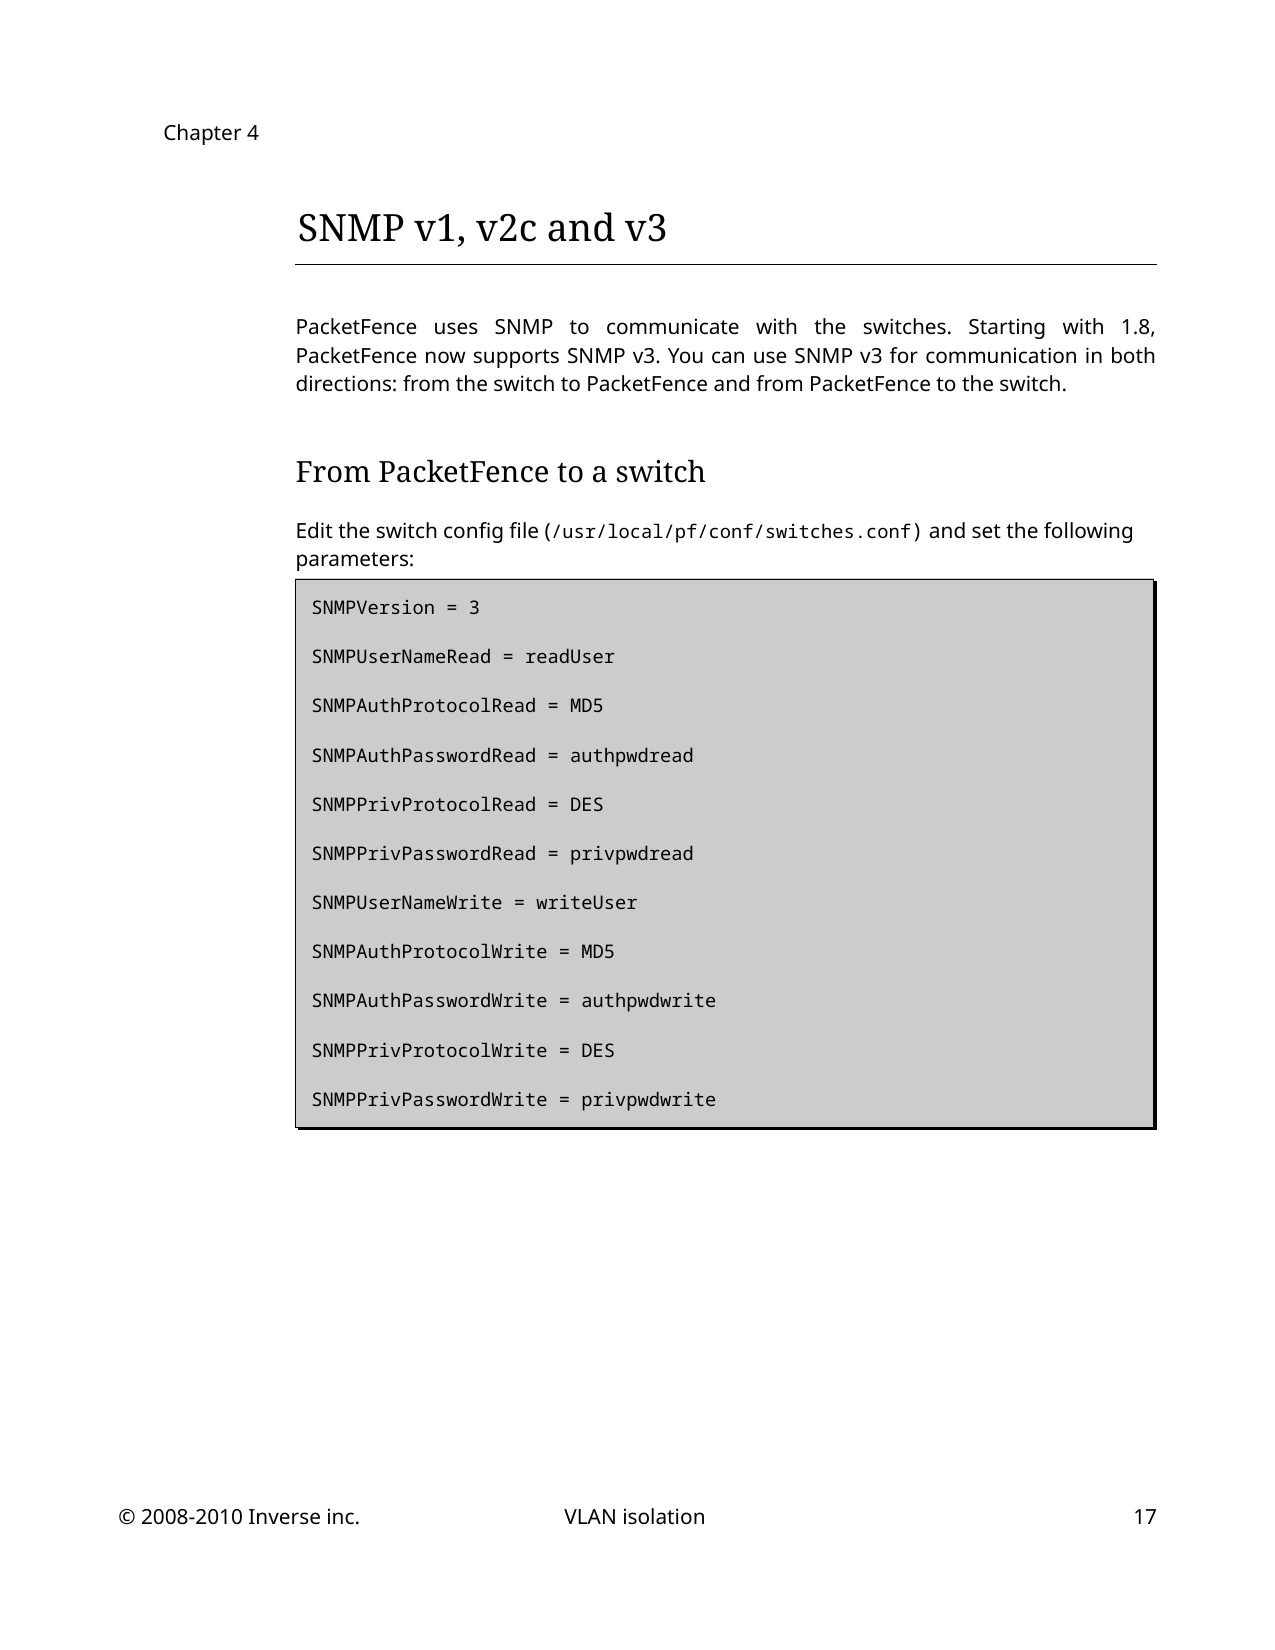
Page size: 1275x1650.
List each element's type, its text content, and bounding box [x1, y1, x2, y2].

text SNMPAuthPasswordRead = authpwdread [296, 726, 1153, 767]
text SNMPUserNameRead = readUser [296, 628, 1153, 669]
text SNMPPrivPasswordWrite = privpwdwrite [296, 1070, 1153, 1127]
text SNMPPrivProtocolRead = DES [296, 775, 1153, 817]
text SNMPPrivPasswordRead = privpwdread [296, 824, 1153, 866]
text SNMPUserNameWrite = writeUser [296, 873, 1153, 915]
text SNMPVersion = 3 [296, 580, 1153, 620]
text SNMPAuthProtocolWrite = MD5 [296, 923, 1153, 964]
text PacketFence uses SNMP to communicate with the switches. Starting with 1.8, PacketFence now supports SNMP v3. You can use SNMP v3 for communication in both directions: from the switch to PacketFence and from PacketFence to the switch. [295, 312, 1157, 398]
text SNMPAuthProtocolRead = MD5 [296, 677, 1153, 718]
text Edit the switch config file (/usr/local/pf/conf/switches.conf) and set the following parameters: [295, 516, 1157, 573]
subtitle From PacketFence to a switch [295, 451, 1157, 491]
text SNMPPrivProtocolWrite = DES [296, 1021, 1153, 1062]
subtitle SNMP v1, v2c and v3 [295, 201, 1157, 264]
text SNMPAuthPasswordWrite = authpwdwrite [296, 972, 1153, 1013]
